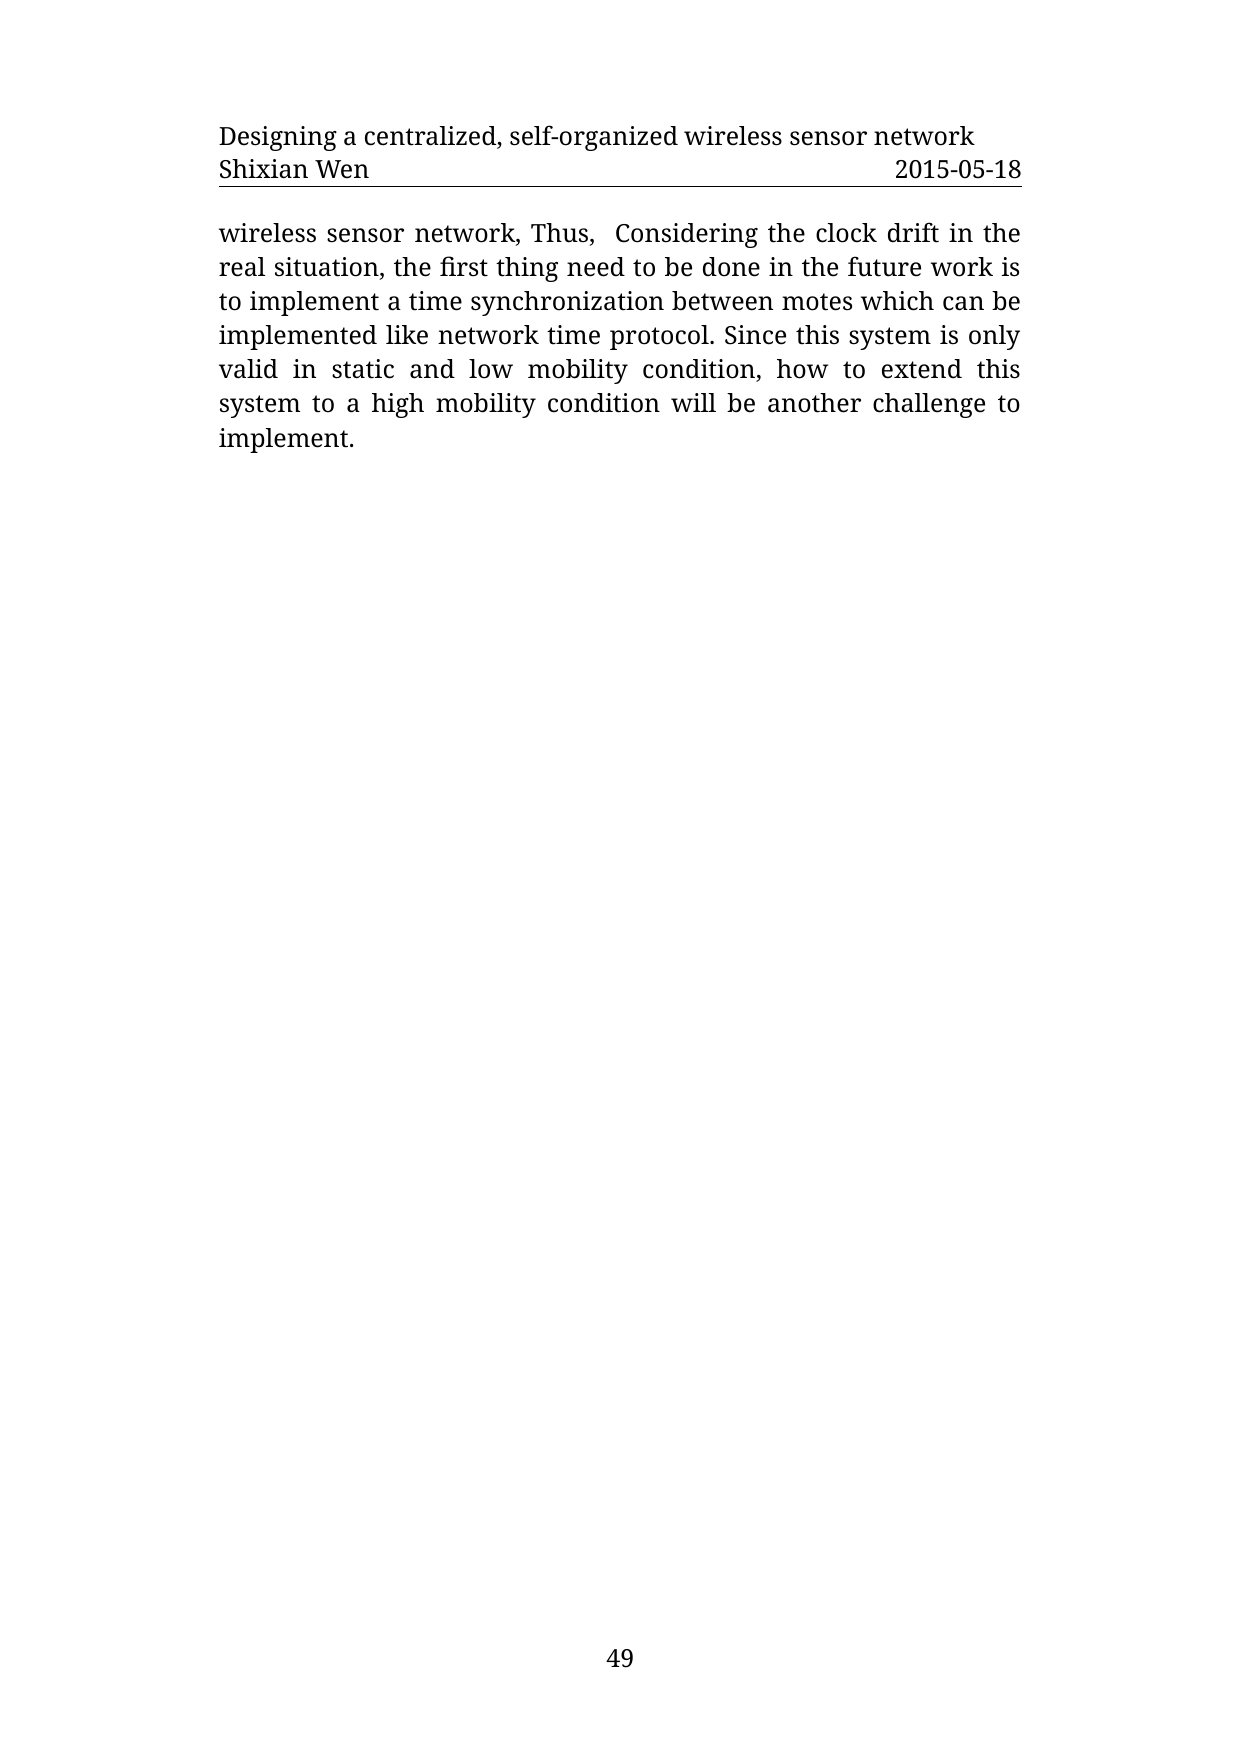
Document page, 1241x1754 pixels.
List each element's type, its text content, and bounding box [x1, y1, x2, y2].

text wireless sensor network, Thus, Considering the clock drift in the real situation, the first thing need to be done in the future work is to implement a time synchronization between motes which can be implemented like network time protocol. Since this system is only valid in static and low mobility condition, how to extend this system to a high mobility condition will be another challenge to implement. [218, 216, 1022, 454]
